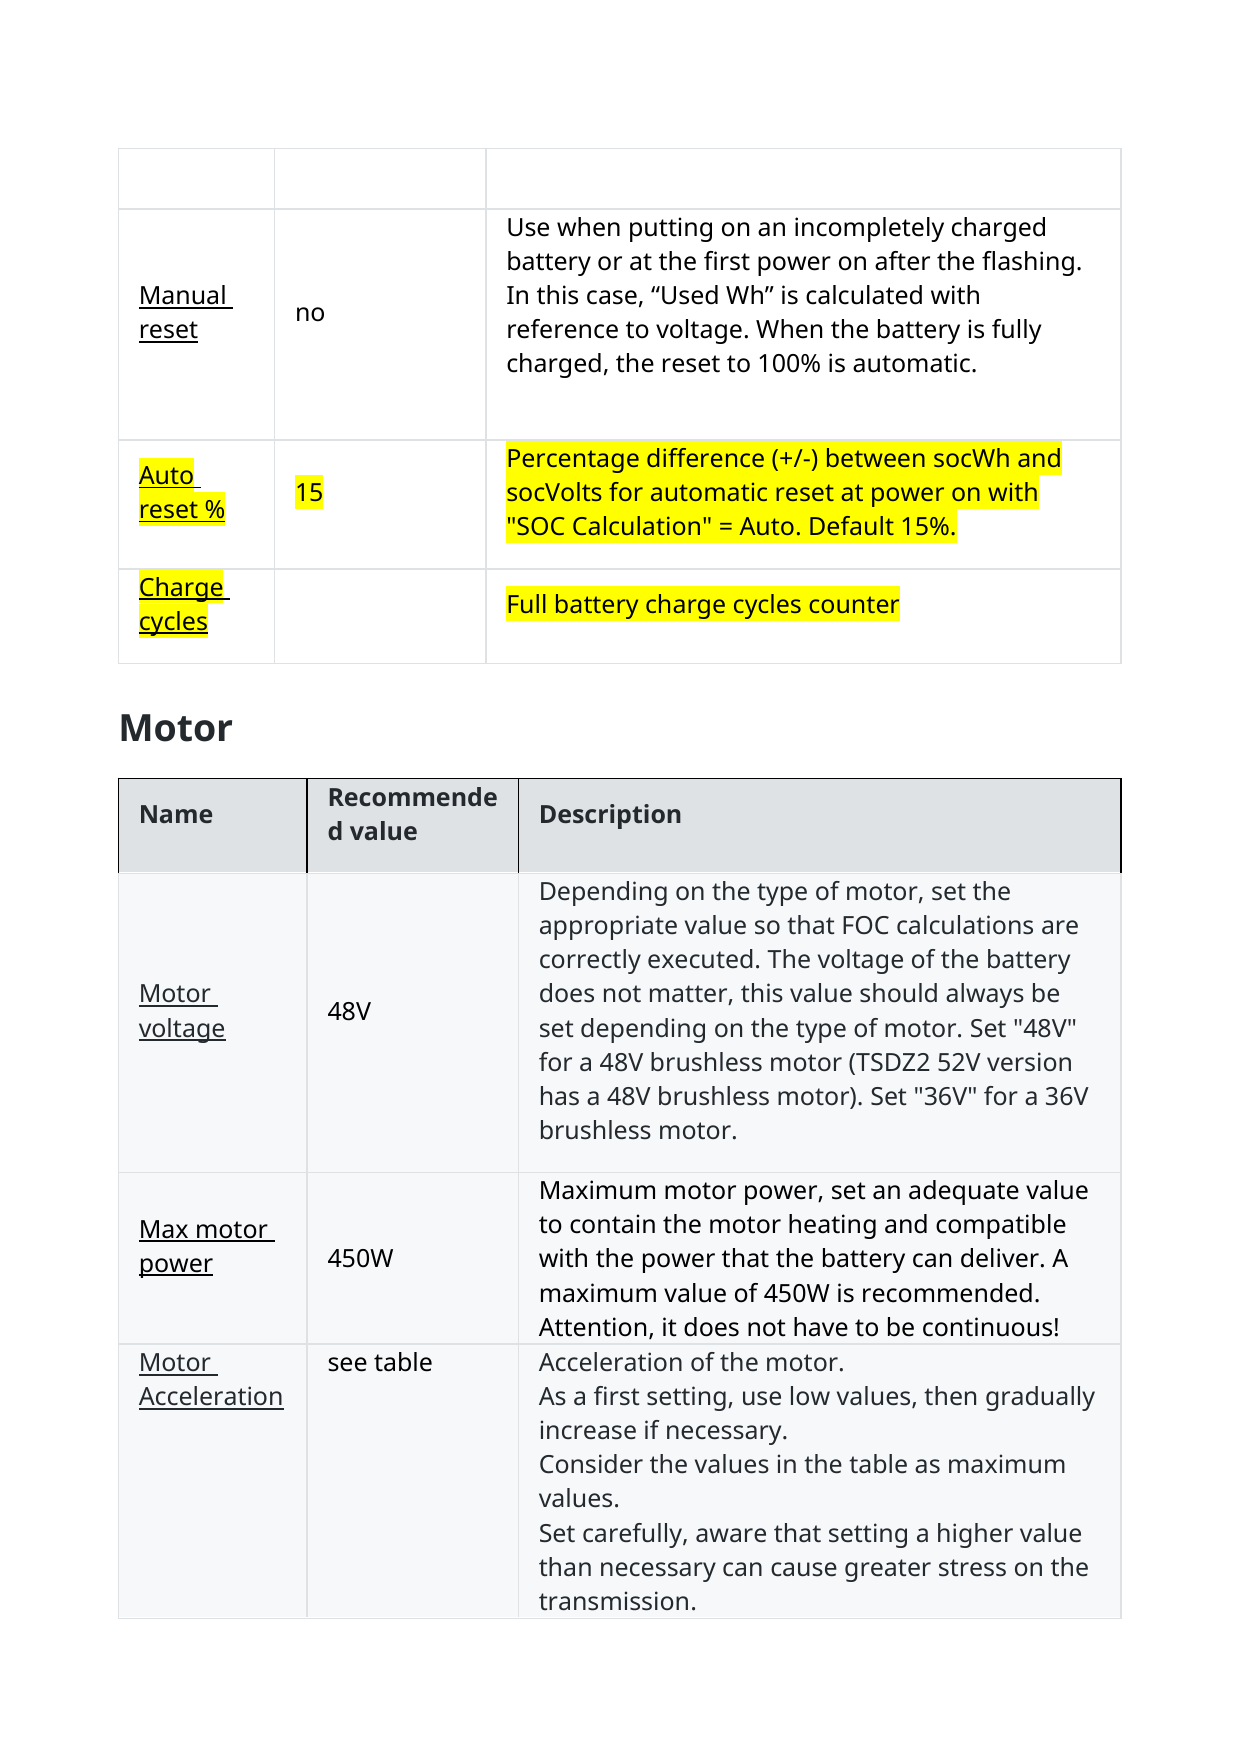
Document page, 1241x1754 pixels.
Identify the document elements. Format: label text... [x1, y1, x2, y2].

table_header Description [519, 779, 1120, 872]
table_cell Full battery charge cycles counter [487, 570, 1120, 663]
table_cell Use when putting on an incompletely charged battery or at the first power on after the flashing. In this case, “Used Wh” is calculated with reference to voltage. When the battery is fully charged, the reset to 100% is automatic. [487, 210, 1120, 439]
table_cell Auto reset % [119, 441, 274, 568]
table_cell [275, 149, 485, 208]
table_cell Motor Acceleration [119, 1345, 306, 1617]
table_cell Charge cycles [119, 570, 274, 663]
table_cell Motor voltage [119, 874, 306, 1171]
table_cell no [275, 210, 485, 439]
table_cell Percentage difference (+/-) between socWh and socVolts for automatic reset at power on with "SOC Calculation" = Auto. Default 15%. [487, 441, 1120, 568]
table_cell [487, 149, 1120, 208]
table_cell 15 [275, 441, 485, 568]
table_cell Acceleration of the motor. As a first setting, use low values, then gradually increase if necessary. Consider the values in the table as maximum values. Set carefully, aware that setting a higher value than necessary can cause greater stress on the transmission. [519, 1345, 1120, 1617]
table_cell [275, 570, 485, 663]
table_cell Max motor power [119, 1173, 306, 1343]
table_cell [119, 149, 274, 208]
table_cell Maximum motor power, set an adequate value to contain the motor heating and compatible with the power that the battery can deliver. A maximum value of 450W is recommended. Attention, it does not have to be continuous! [519, 1173, 1120, 1343]
table_header Name [119, 779, 306, 872]
table_cell 48V [308, 874, 518, 1171]
table_cell see table [308, 1345, 518, 1617]
table_cell Manual reset [119, 210, 274, 439]
table_header Recommended value [308, 779, 518, 872]
table_cell Depending on the type of motor, set the appropriate value so that FOC calculations are correctly executed. The voltage of the battery does not matter, this value should always be set depending on the type of motor. Set "48V" for a 48V brushless motor (TSDZ2 52V version has a 48V brushless motor). Set "36V" for a 36V brushless motor. [519, 874, 1120, 1171]
text Motor [118, 702, 1122, 753]
table_cell 450W [308, 1173, 518, 1343]
